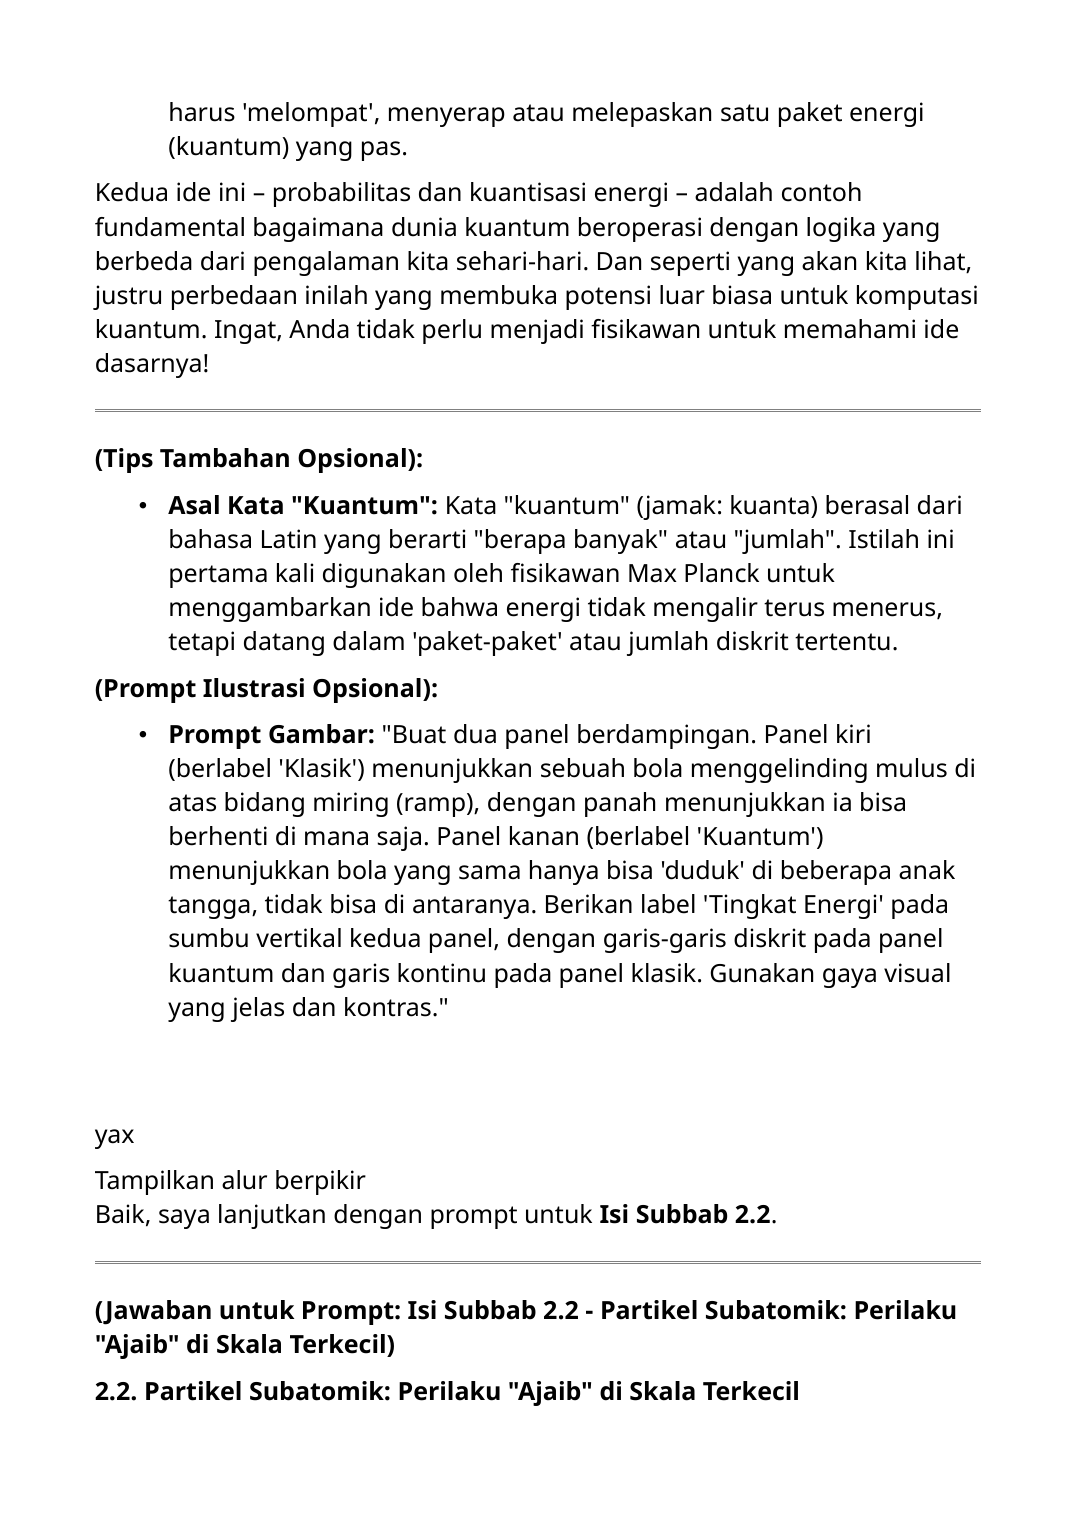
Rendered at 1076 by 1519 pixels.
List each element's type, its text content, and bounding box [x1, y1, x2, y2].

list Asal Kata "Kuantum": Kata "kuantum" (jamak: kuanta) berasal dari bahasa Latin yang berarti "berapa banyak" atau "jumlah". Istilah ini pertama kali digunakan oleh fisikawan Max Planck untuk menggambarkan ide bahwa energi tidak mengalir terus menerus, tetapi datang dalam 'paket-paket' atau jumlah diskrit tertentu. [139, 487, 981, 658]
text Kedua ide ini – probabilitas dan kuantisasi energi – adalah contoh fundamental bagaimana dunia kuantum beroperasi dengan logika yang berbeda dari pengalaman kita sehari-hari. Dan seperti yang akan kita lihat, justru perbedaan inilah yang membuka potensi luar biasa untuk komputasi kuantum. Ingat, Anda tidak perlu menjadi fisikawan untuk memahami ide dasarnya! [94, 175, 981, 379]
text (Prompt Ilustrasi Opsional): [94, 670, 981, 704]
text Tampilkan alur berpikir [94, 1163, 981, 1197]
text (Tips Tambahan Opsional): [94, 441, 981, 475]
text (Jawaban untuk Prompt: Isi Subbab 2.2 - Partikel Subatomik: Perilaku "Ajaib" di Skala Terkecil) [94, 1292, 981, 1361]
text Baik, saya lanjutkan dengan prompt untuk Isi Subbab 2.2. [94, 1197, 981, 1231]
text yax [94, 1116, 981, 1151]
list harus 'melompat', menyerap atau melepaskan satu paket energi (kuantum) yang pas. [139, 94, 981, 163]
text 2.2. Partikel Subatomik: Perilaku "Ajaib" di Skala Terkecil [94, 1373, 981, 1407]
list Prompt Gambar: "Buat dua panel berdampingan. Panel kiri (berlabel 'Klasik') menunjukkan sebuah bola menggelinding mulus di atas bidang miring (ramp), dengan panah menunjukkan ia bisa berhenti di mana saja. Panel kanan (berlabel 'Kuantum') menunjukkan bola yang sama hanya bisa 'duduk' di beberapa anak tangga, tidak bisa di antaranya. Berikan label 'Tingkat Energi' pada sumbu vertikal kedua panel, dengan garis-garis diskrit pada panel kuantum dan garis kontinu pada panel klasik. Gunakan gaya visual yang jelas dan kontras." [139, 717, 981, 1023]
